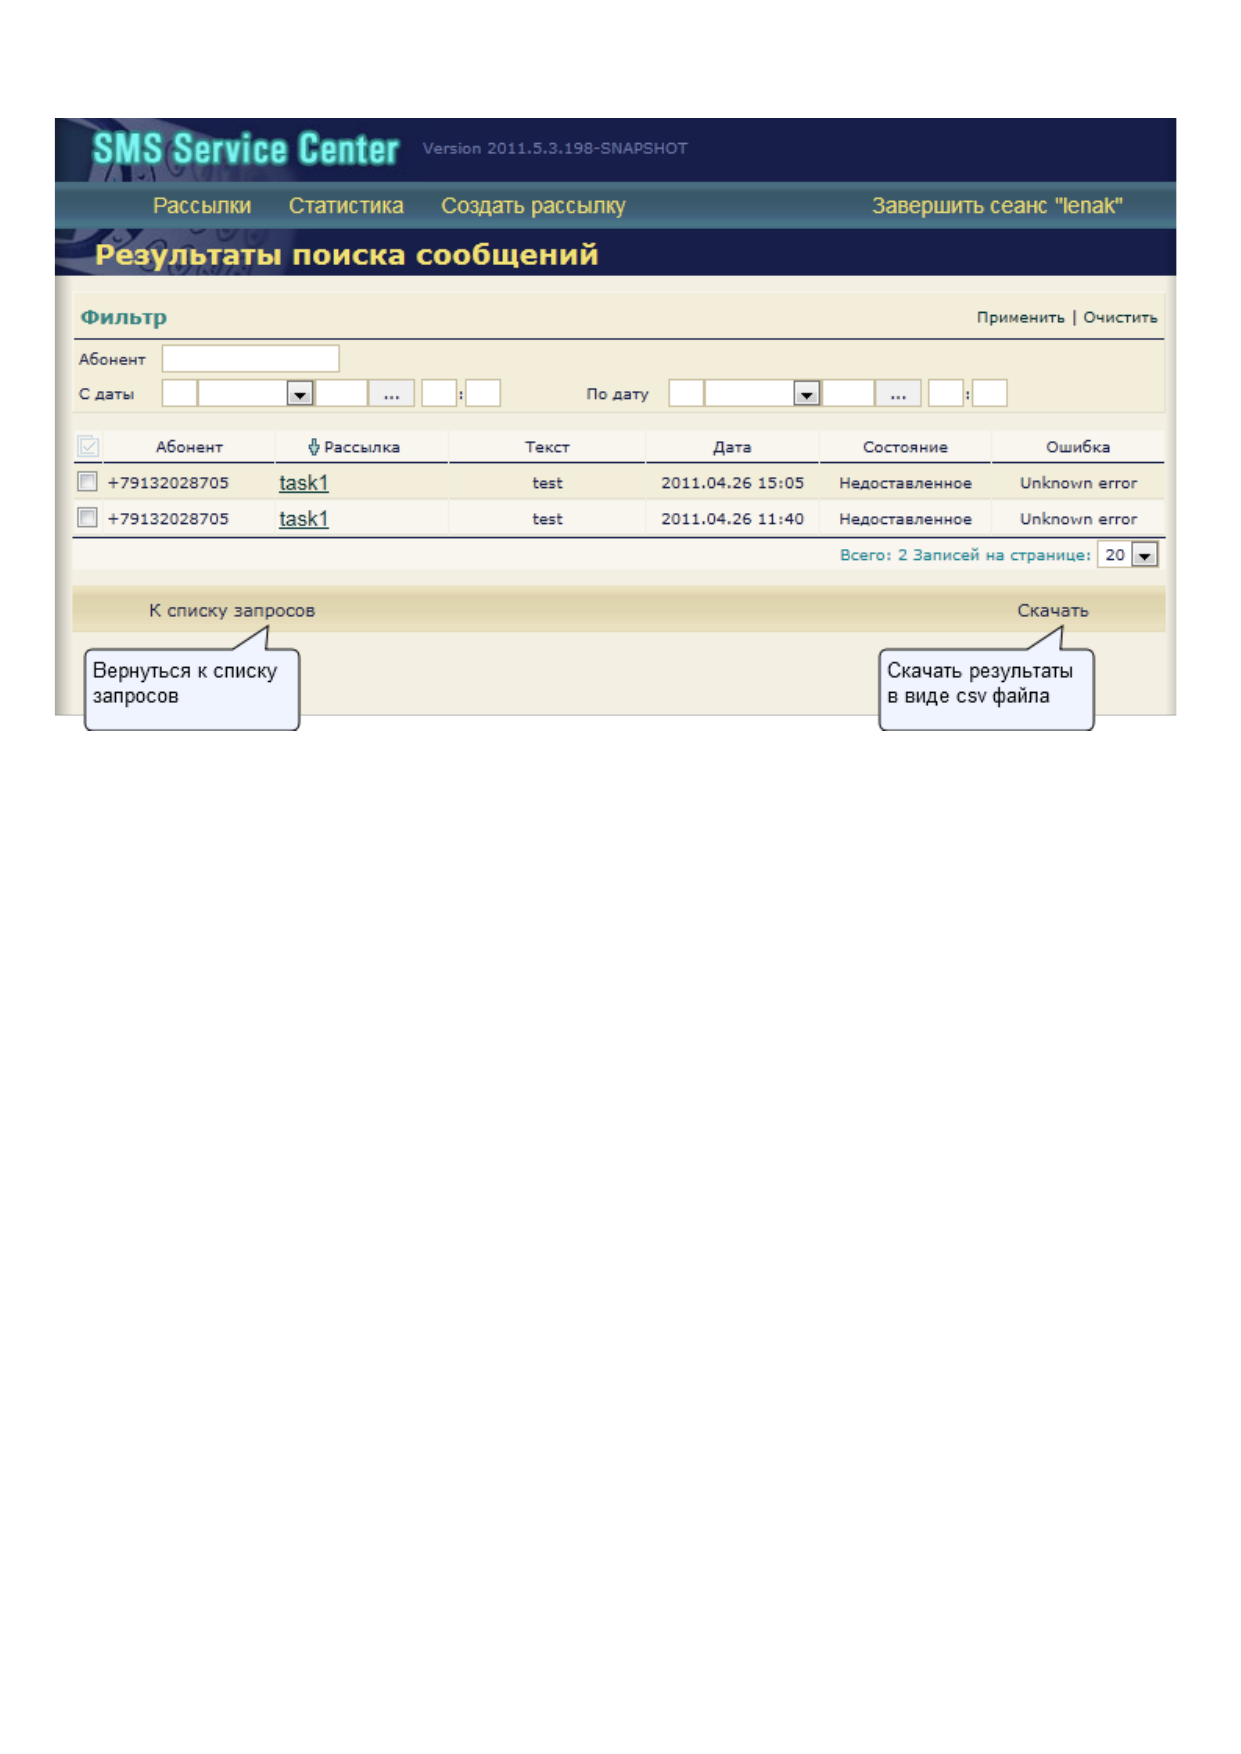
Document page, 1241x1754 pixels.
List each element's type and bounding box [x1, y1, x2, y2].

picture [54, 118, 1177, 731]
